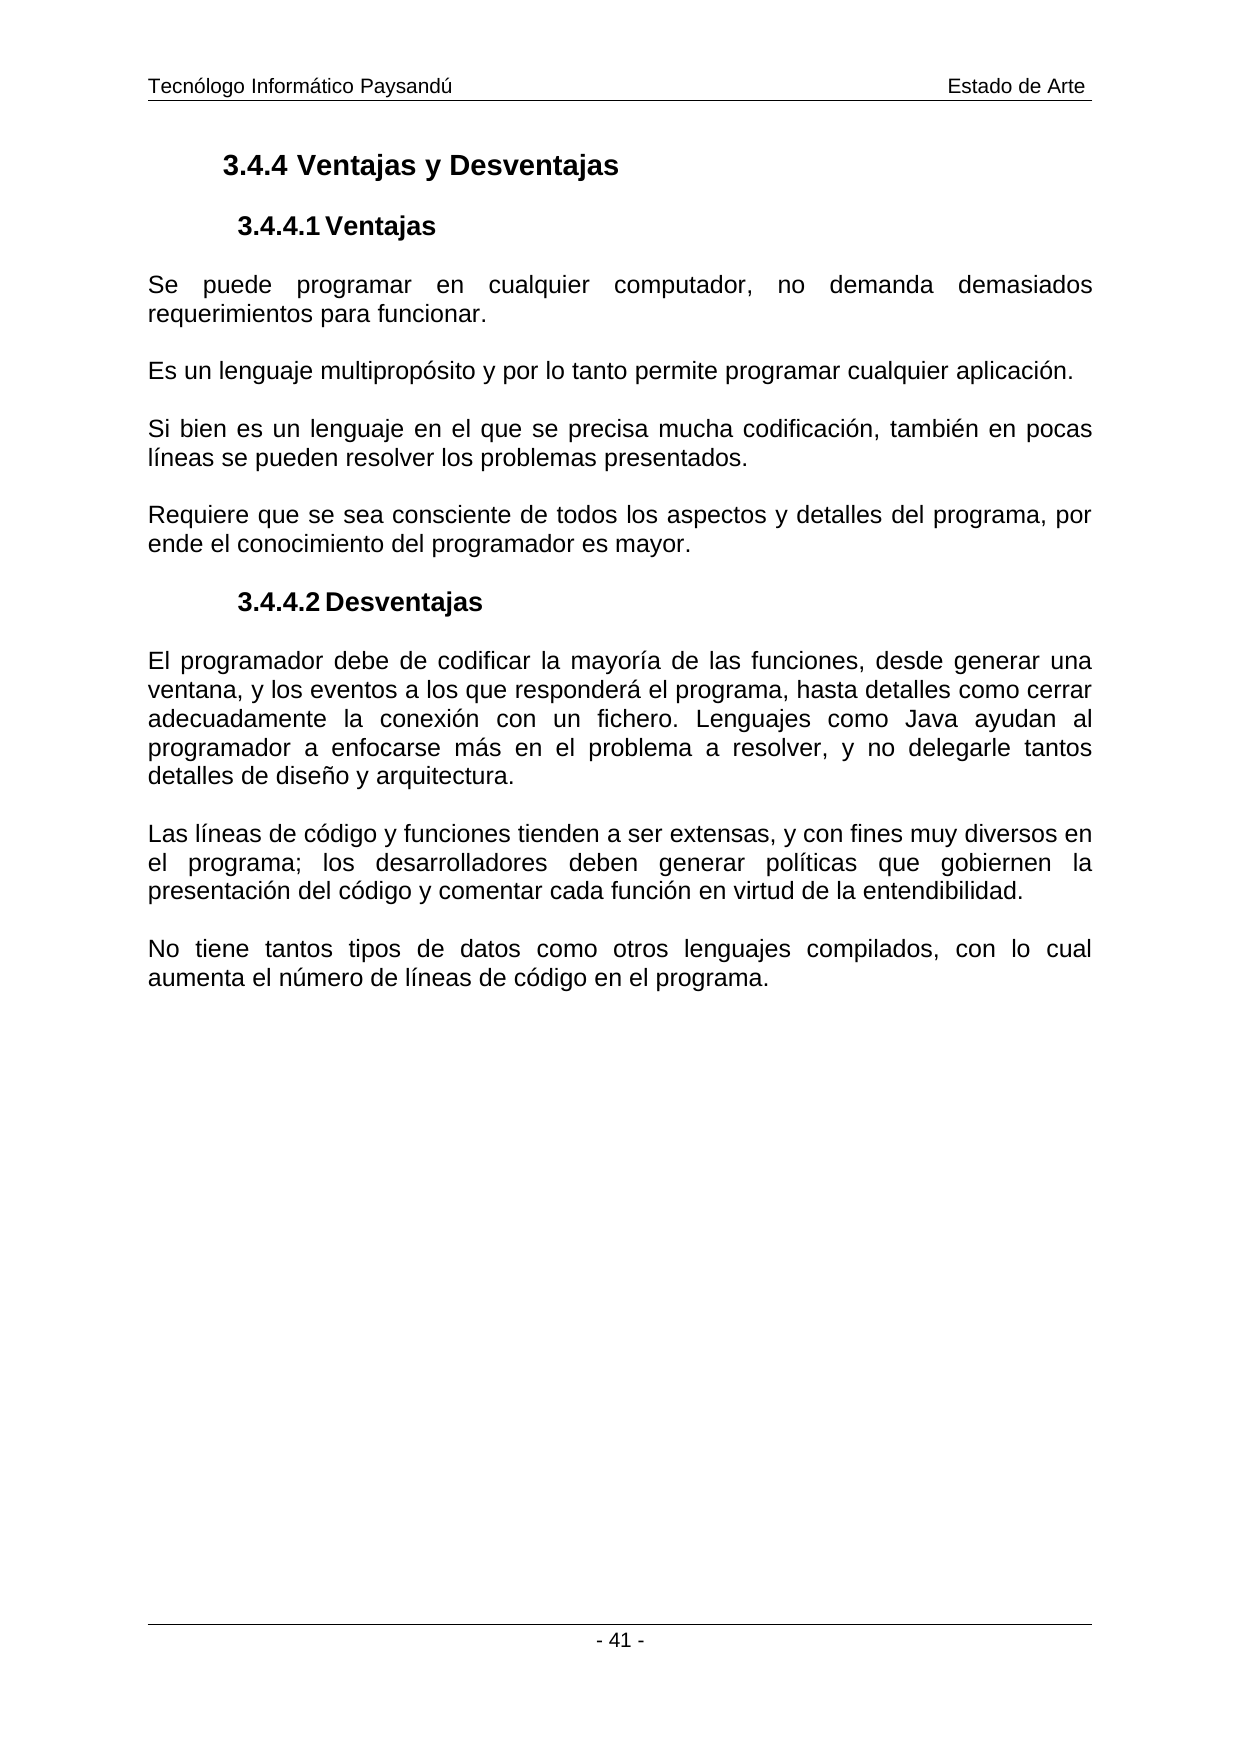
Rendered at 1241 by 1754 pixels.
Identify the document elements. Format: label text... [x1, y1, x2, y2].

text Es un lenguaje multipropósito y por lo tanto permite programar cualquier aplicación. [148, 356, 1092, 385]
subtitle Desventajas [237, 586, 1092, 617]
text Si bien es un lenguaje en el que se precisa mucha codificación, también en pocas líneas se pueden resolver los problemas presentados. [148, 414, 1092, 471]
subtitle Ventajas y Desventajas [223, 148, 1092, 181]
text Las líneas de código y funciones tienden a ser extensas, y con fines muy diversos en el programa; los desarrolladores deben generar políticas que gobiernen la presentación del código y comentar cada función en virtud de la entendibilidad. [148, 819, 1092, 905]
text El programador debe de codificar la mayoría de las funciones, desde generar una ventana, y los eventos a los que responderá el programa, hasta detalles como cerrar adecuadamente la conexión con un fichero. Lenguajes como Java ayudan al programador a enfocarse más en el problema a resolver, y no delegarle tantos detalles de diseño y arquitectura. [148, 646, 1092, 790]
text Se puede programar en cualquier computador, no demanda demasiados requerimientos para funcionar. [148, 270, 1092, 327]
subtitle Ventajas [237, 210, 1092, 241]
text Requiere que se sea consciente de todos los aspectos y detalles del programa, por ende el conocimiento del programador es mayor. [148, 500, 1092, 557]
text No tiene tantos tipos de datos como otros lenguajes compilados, con lo cual aumenta el número de líneas de código en el programa. [148, 934, 1092, 991]
